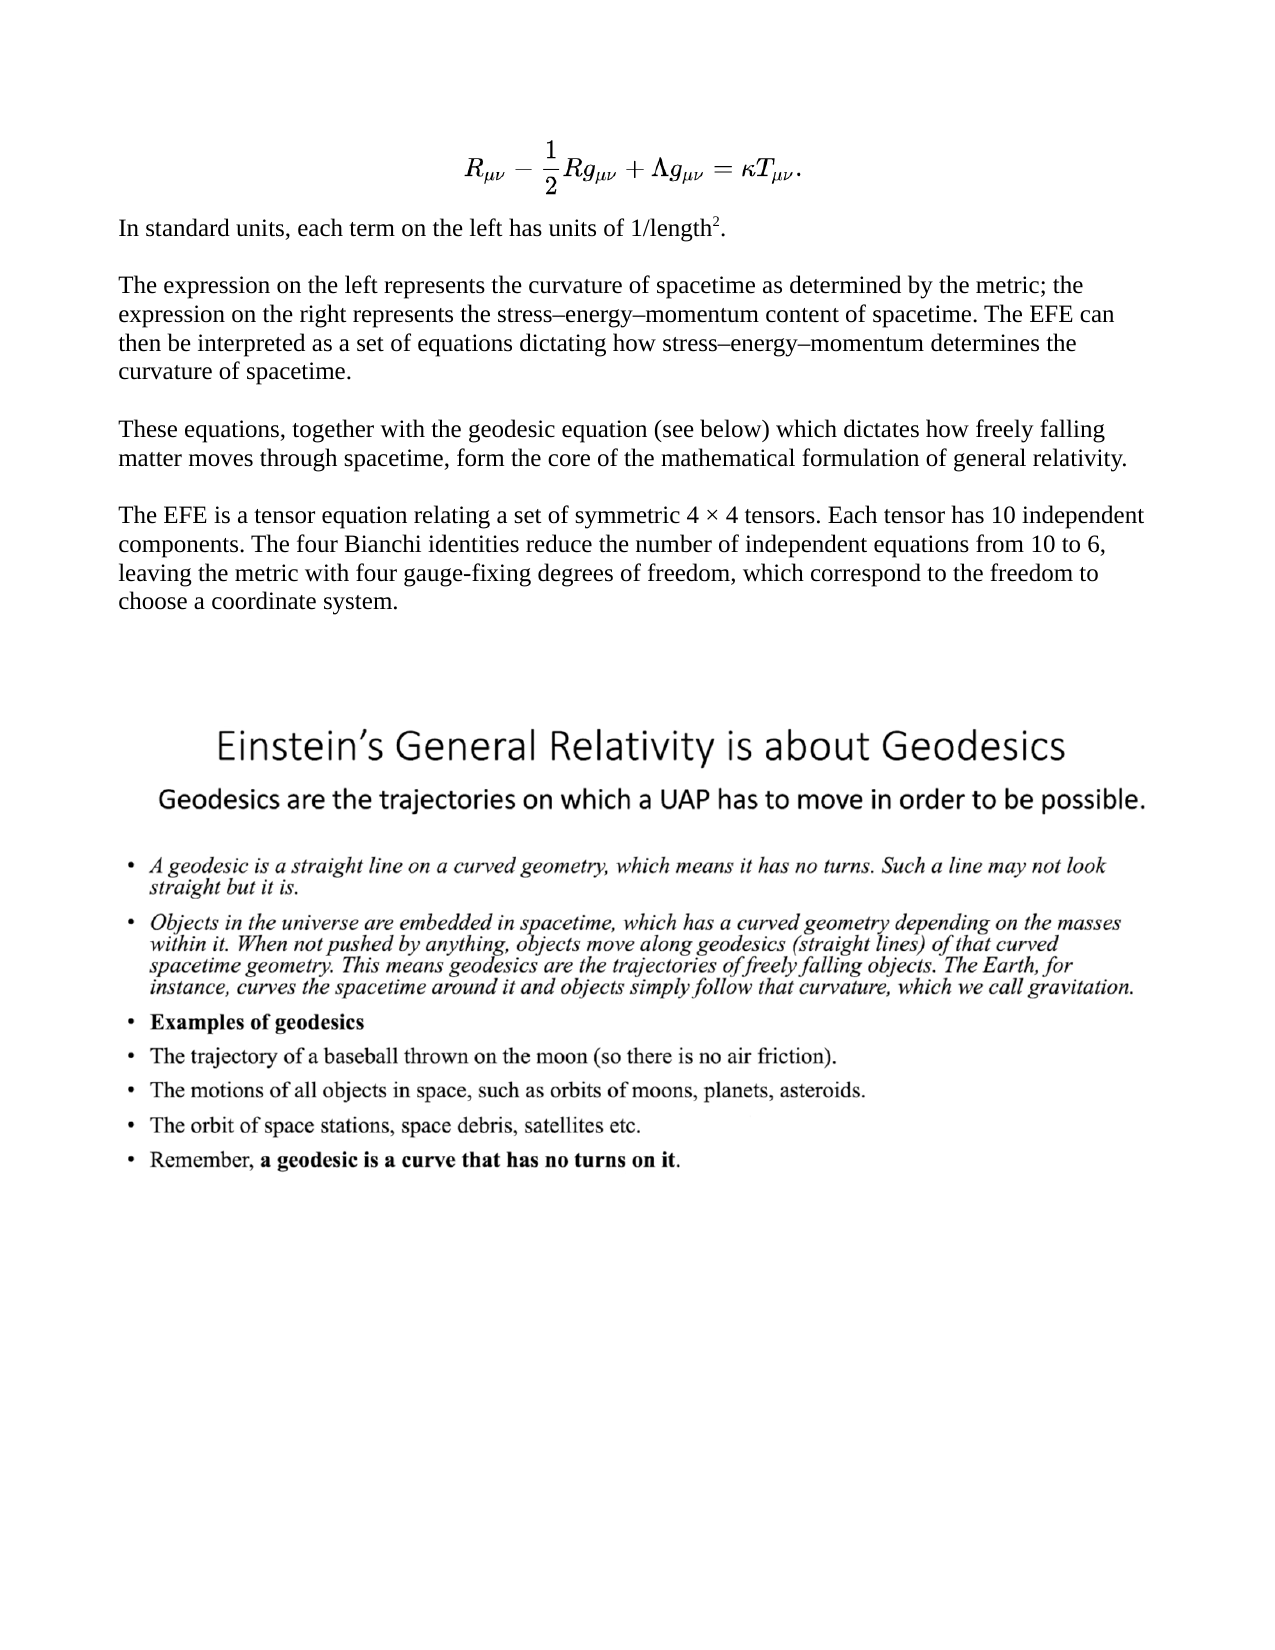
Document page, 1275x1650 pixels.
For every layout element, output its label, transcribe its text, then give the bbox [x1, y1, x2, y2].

text In standard units, each term on the left has units of 1/length2. [118, 118, 1157, 241]
picture [118, 701, 1157, 1178]
picture [421, 118, 854, 213]
text These equations, together with the geodesic equation (see below) which dictates how freely falling matter moves through spacetime, form the core of the mathematical formulation of general relativity. [118, 414, 1157, 471]
text The EFE is a tensor equation relating a set of symmetric 4 × 4 tensors. Each tensor has 10 independent components. The four Bianchi identities reduce the number of independent equations from 10 to 6, leaving the metric with four gauge-fixing degrees of freedom, which correspond to the freedom to choose a coordinate system. [118, 500, 1157, 615]
text The expression on the left represents the curvature of spacetime as determined by the metric; the expression on the right represents the stress–energy–momentum content of spacetime. The EFE can then be interpreted as a set of equations dictating how stress–energy–momentum determines the curvature of spacetime. [118, 270, 1157, 385]
